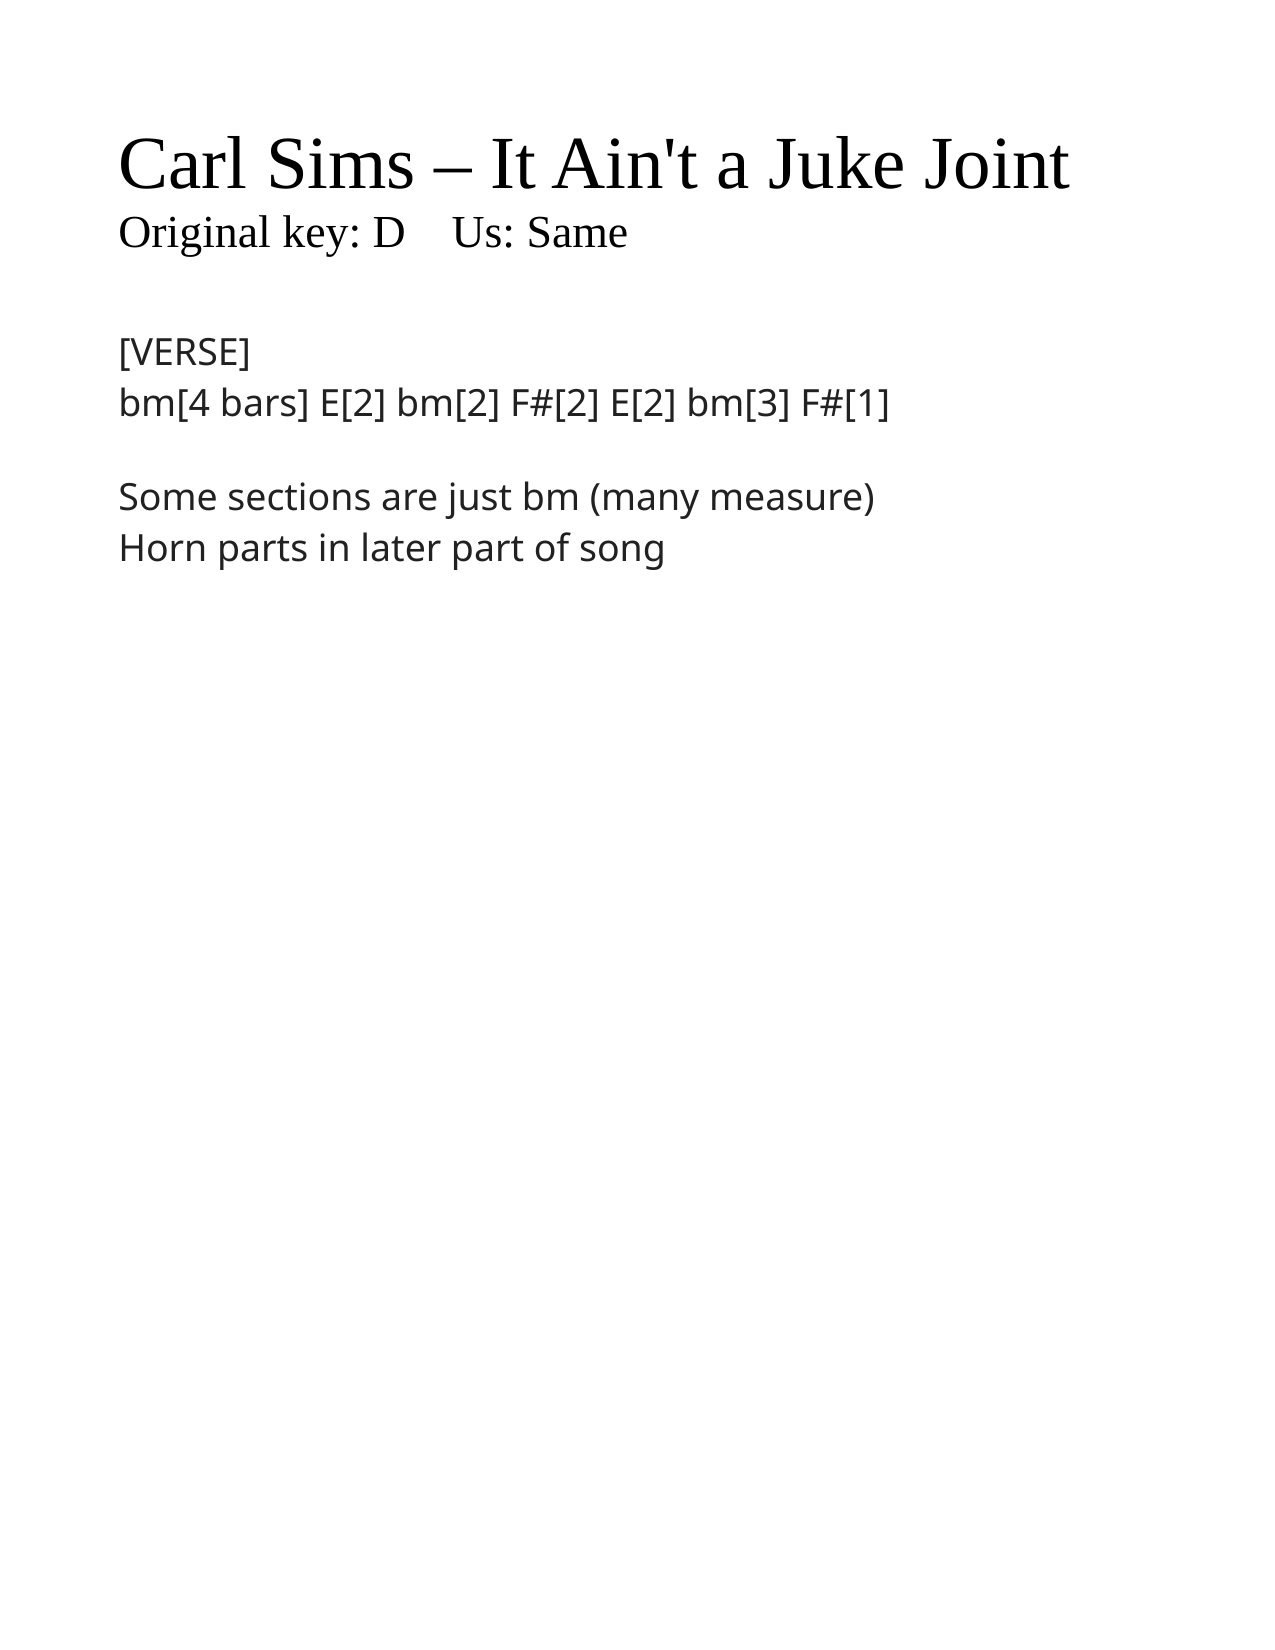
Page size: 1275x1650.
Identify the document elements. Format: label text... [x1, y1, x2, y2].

text Carl Sims – It Ain't a Juke Joint [118, 118, 1157, 204]
text Some sections are just bm (many measure) [118, 470, 1157, 521]
text Original key: D Us: Same [118, 204, 1157, 257]
text Horn parts in later part of song [118, 521, 1157, 572]
text [VERSE] [118, 325, 1157, 376]
text bm[4 bars] E[2] bm[2] F#[2] E[2] bm[3] F#[1] [118, 376, 1157, 427]
